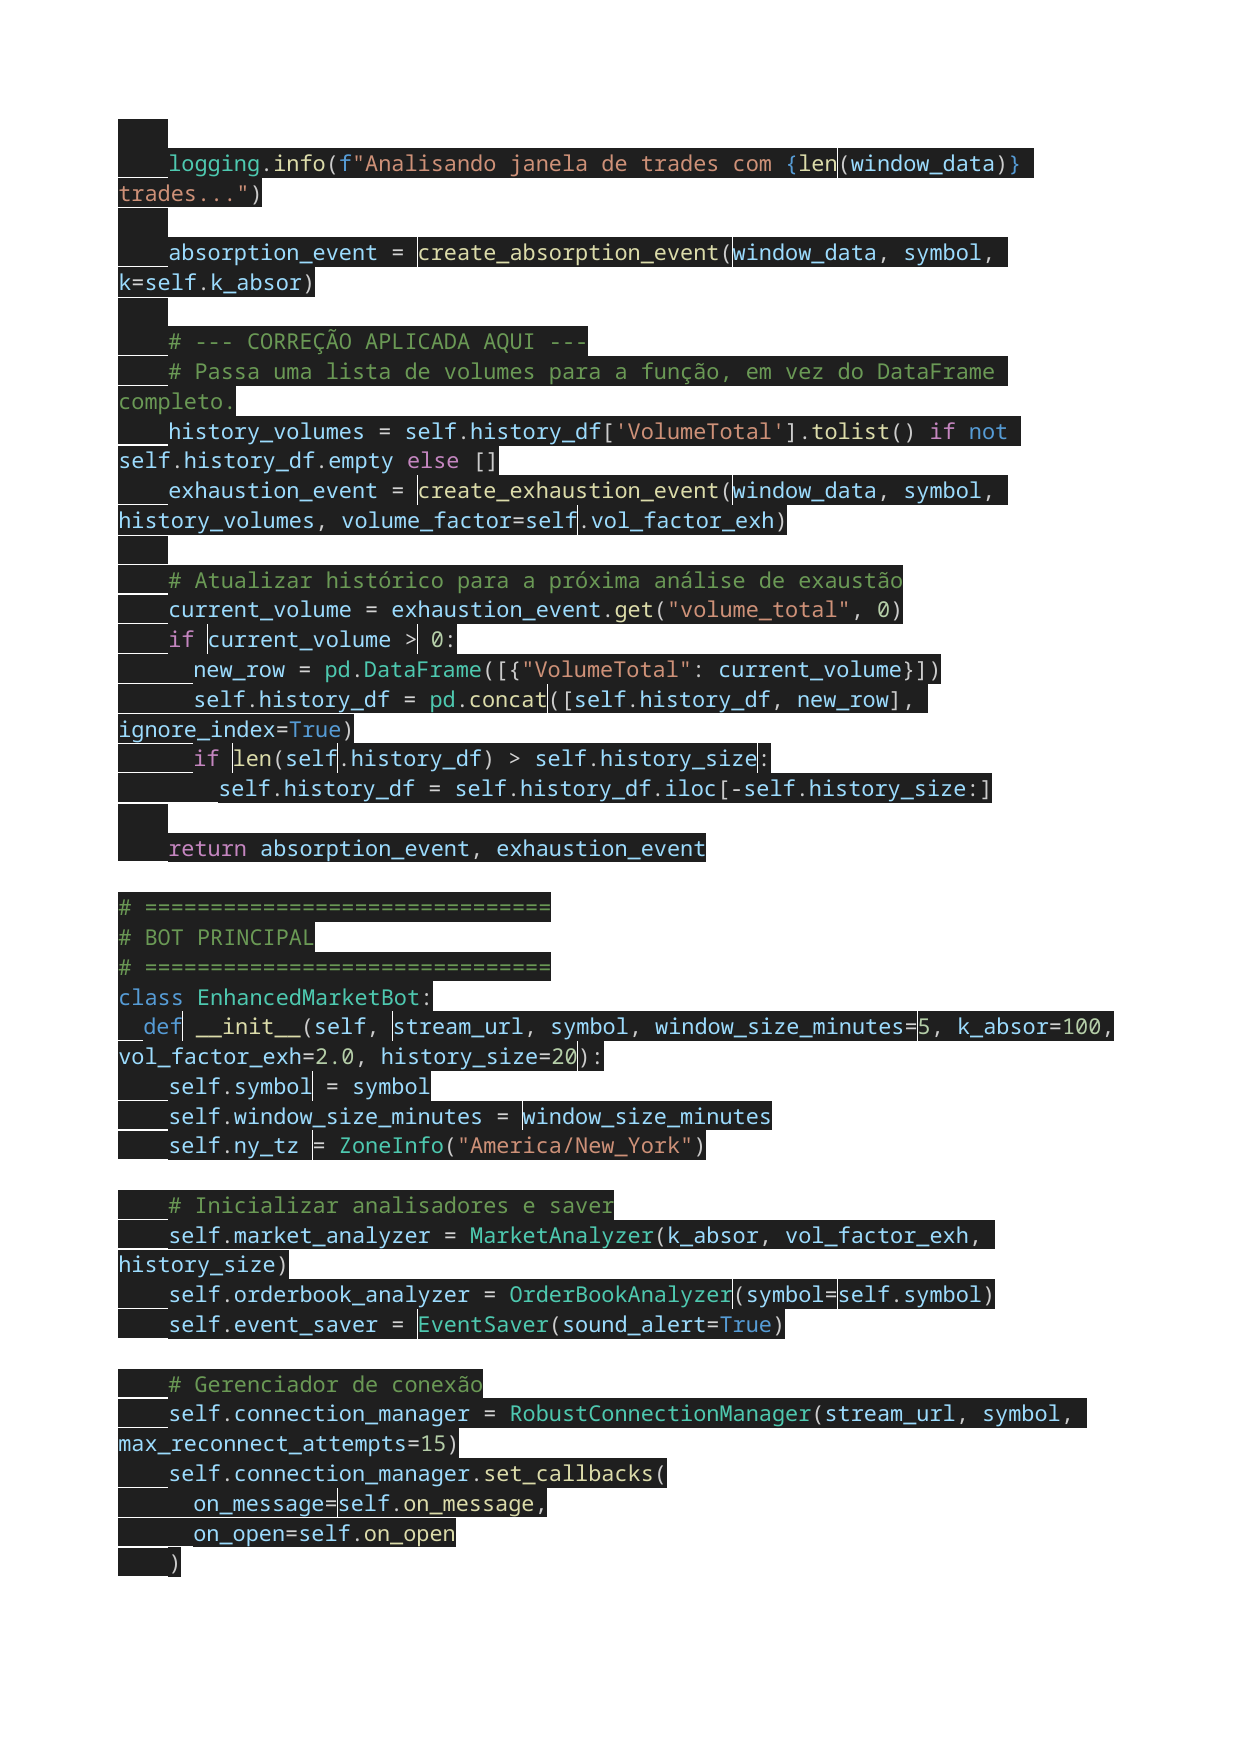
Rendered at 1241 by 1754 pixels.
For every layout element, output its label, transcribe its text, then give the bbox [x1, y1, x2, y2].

text self.event_saver = EventSaver(sound_alert=True) [118, 1309, 1122, 1339]
text # Inicializar analisadores e saver [118, 1190, 1122, 1220]
text # =============================== [118, 952, 1122, 981]
text # --- CORREÇÃO APLICADA AQUI --- [118, 326, 1122, 356]
text self.connection_manager.set_callbacks( [118, 1458, 1122, 1488]
text # Atualizar histórico para a próxima análise de exaustão [118, 564, 1122, 594]
text self.ny_tz = ZoneInfo("America/New_York") [118, 1130, 1122, 1160]
text ) [118, 1547, 1122, 1577]
text new_row = pd.DataFrame([{"VolumeTotal": current_volume}]) [118, 654, 1122, 684]
text # Gerenciador de conexão [118, 1368, 1122, 1398]
text on_message=self.on_message, [118, 1488, 1122, 1517]
text def __init__(self, stream_url, symbol, window_size_minutes=5, k_absor=100, vol_factor_exh=2.0, history_size=20): [118, 1011, 1122, 1071]
text return absorption_event, exhaustion_event [118, 833, 1122, 862]
text # =============================== [118, 892, 1122, 922]
text self.history_df = self.history_df.iloc[-self.history_size:] [118, 773, 1122, 803]
text absorption_event = create_absorption_event(window_data, symbol, k=self.k_absor) [118, 237, 1122, 297]
text current_volume = exhaustion_event.get("volume_total", 0) [118, 594, 1122, 624]
text self.orderbook_analyzer = OrderBookAnalyzer(symbol=self.symbol) [118, 1279, 1122, 1309]
text self.connection_manager = RobustConnectionManager(stream_url, symbol, max_reconnect_attempts=15) [118, 1398, 1122, 1458]
text # Passa uma lista de volumes para a função, em vez do DataFrame completo. [118, 356, 1122, 416]
text if current_volume > 0: [118, 624, 1122, 654]
text class EnhancedMarketBot: [118, 981, 1122, 1011]
text logging.info(f"Analisando janela de trades com {len(window_data)} trades...") [118, 148, 1122, 207]
text history_volumes = self.history_df['VolumeTotal'].tolist() if not self.history_df.empty else [] [118, 416, 1122, 475]
text self.symbol = symbol [118, 1071, 1122, 1101]
text # BOT PRINCIPAL [118, 922, 1122, 952]
text self.market_analyzer = MarketAnalyzer(k_absor, vol_factor_exh, history_size) [118, 1220, 1122, 1279]
text exhaustion_event = create_exhaustion_event(window_data, symbol, history_volumes, volume_factor=self.vol_factor_exh) [118, 475, 1122, 535]
text if len(self.history_df) > self.history_size: [118, 743, 1122, 773]
text self.window_size_minutes = window_size_minutes [118, 1101, 1122, 1130]
text self.history_df = pd.concat([self.history_df, new_row], ignore_index=True) [118, 684, 1122, 743]
text on_open=self.on_open [118, 1517, 1122, 1547]
